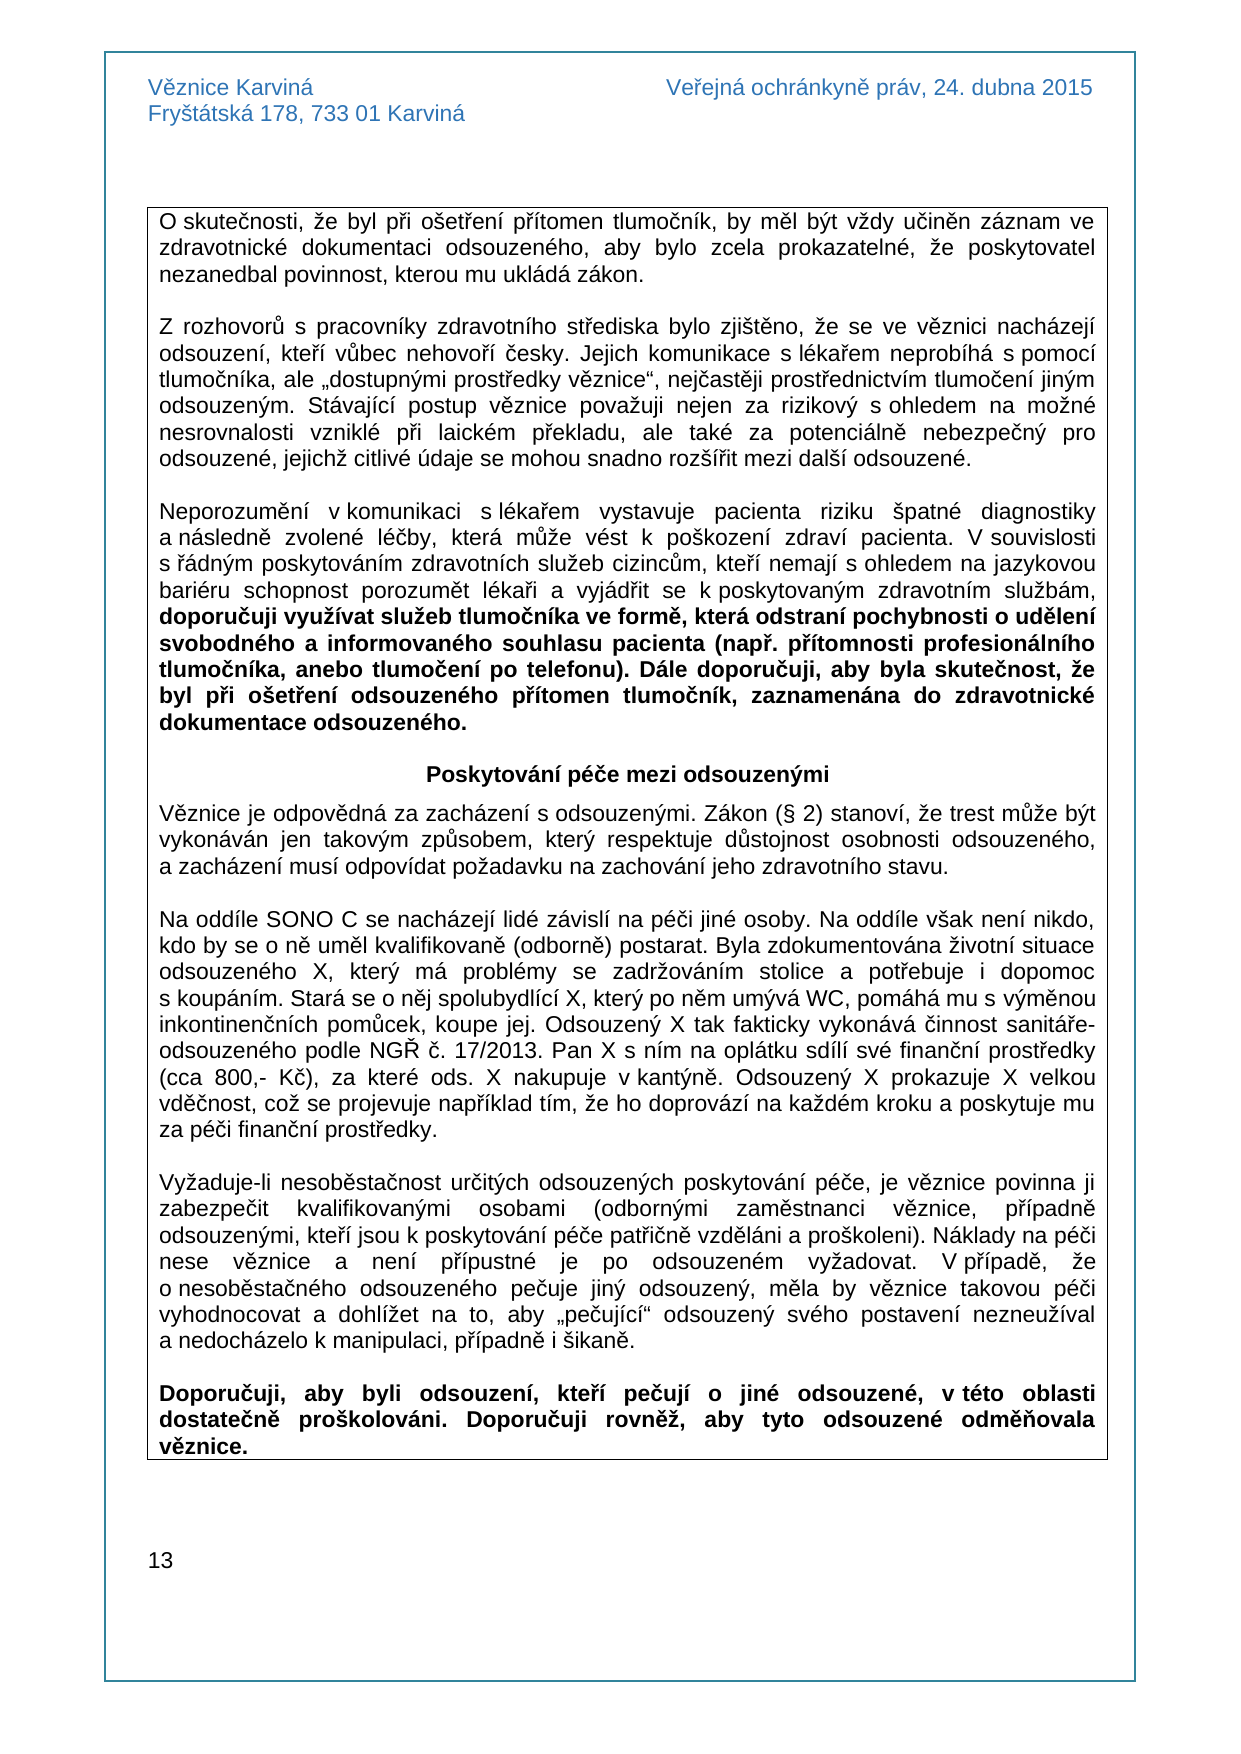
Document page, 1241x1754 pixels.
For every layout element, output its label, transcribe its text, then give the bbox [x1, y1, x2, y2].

table_cell O skutečnosti, že byl při ošetření přítomen tlumočník, by měl být vždy učiněn záznam ve zdravotnické dokumentaci odsouzeného, aby bylo zcela prokazatelné, že poskytovatel nezanedbal povinnost, kterou mu ukládá zákon. Z rozhovorů s pracovníky zdravotního střediska bylo zjištěno, že se ve věznici nacházejí odsouzení, kteří vůbec nehovoří česky. Jejich komunikace s lékařem neprobíhá s pomocí tlumočníka, ale „dostupnými prostředky věznice“, nejčastěji prostřednictvím tlumočení jiným odsouzeným. Stávající postup věznice považuji nejen za rizikový s ohledem na možné nesrovnalosti vzniklé při laickém překladu, ale také za potenciálně nebezpečný pro odsouzené, jejichž citlivé údaje se mohou snadno rozšířit mezi další odsouzené. Neporozumění v komunikaci s lékařem vystavuje pacienta riziku špatné diagnostiky a následně zvolené léčby, která může vést k poškození zdraví pacienta. V souvislosti s řádným poskytováním zdravotních služeb cizincům, kteří nemají s ohledem na jazykovou bariéru schopnost porozumět lékaři a vyjádřit se k poskytovaným zdravotním službám, doporučuji využívat služeb tlumočníka ve formě, která odstraní pochybnosti o udělení svobodného a informovaného souhlasu pacienta (např. přítomnosti profesionálního tlumočníka, anebo tlumočení po telefonu). Dále doporučuji, aby byla skutečnost, že byl při ošetření odsouzeného přítomen tlumočník, zaznamenána do zdravotnické dokumentace odsouzeného. Poskytování péče mezi odsouzenými Věznice je odpovědná za zacházení s odsouzenými. Zákon (§ 2) stanoví, že trest může být vykonáván jen takovým způsobem, který respektuje důstojnost osobnosti odsouzeného, a zacházení musí odpovídat požadavku na zachování jeho zdravotního stavu. Na oddíle SONO C se nacházejí lidé závislí na péči jiné osoby. Na oddíle však není nikdo, kdo by se o ně uměl kvalifikovaně (odborně) postarat. Byla zdokumentována životní situace odsouzeného X, který má problémy se zadržováním stolice a potřebuje i dopomoc s koupáním. Stará se o něj spolubydlící X, který po něm umývá WC, pomáhá mu s výměnou inkontinenčních pomůcek, koupe jej. Odsouzený X tak fakticky vykonává činnost sanitáře-odsouzeného podle NGŘ č. 17/2013. Pan X s ním na oplátku sdílí své finanční prostředky (cca 800,- Kč), za které ods. X nakupuje v kantýně. Odsouzený X prokazuje X velkou vděčnost, což se projevuje například tím, že ho doprovází na každém kroku a poskytuje mu za péči finanční prostředky. Vyžaduje-li nesoběstačnost určitých odsouzených poskytování péče, je věznice povinna ji zabezpečit kvalifikovanými osobami (odbornými zaměstnanci věznice, případně odsouzenými, kteří jsou k poskytování péče patřičně vzděláni a proškoleni). Náklady na péči nese věznice a není přípustné je po odsouzeném vyžadovat. V případě, že o nesoběstačného odsouzeného pečuje jiný odsouzený, měla by věznice takovou péči vyhodnocovat a dohlížet na to, aby „pečující“ odsouzený svého postavení nezneužíval a nedocházelo k manipulaci, případně i šikaně. Doporučuji, aby byli odsouzení, kteří pečují o jiné odsouzené, v této oblasti dostatečně proškolováni. Doporučuji rovněž, aby tyto odsouzené odměňovala věznice. [148, 208, 1107, 1459]
